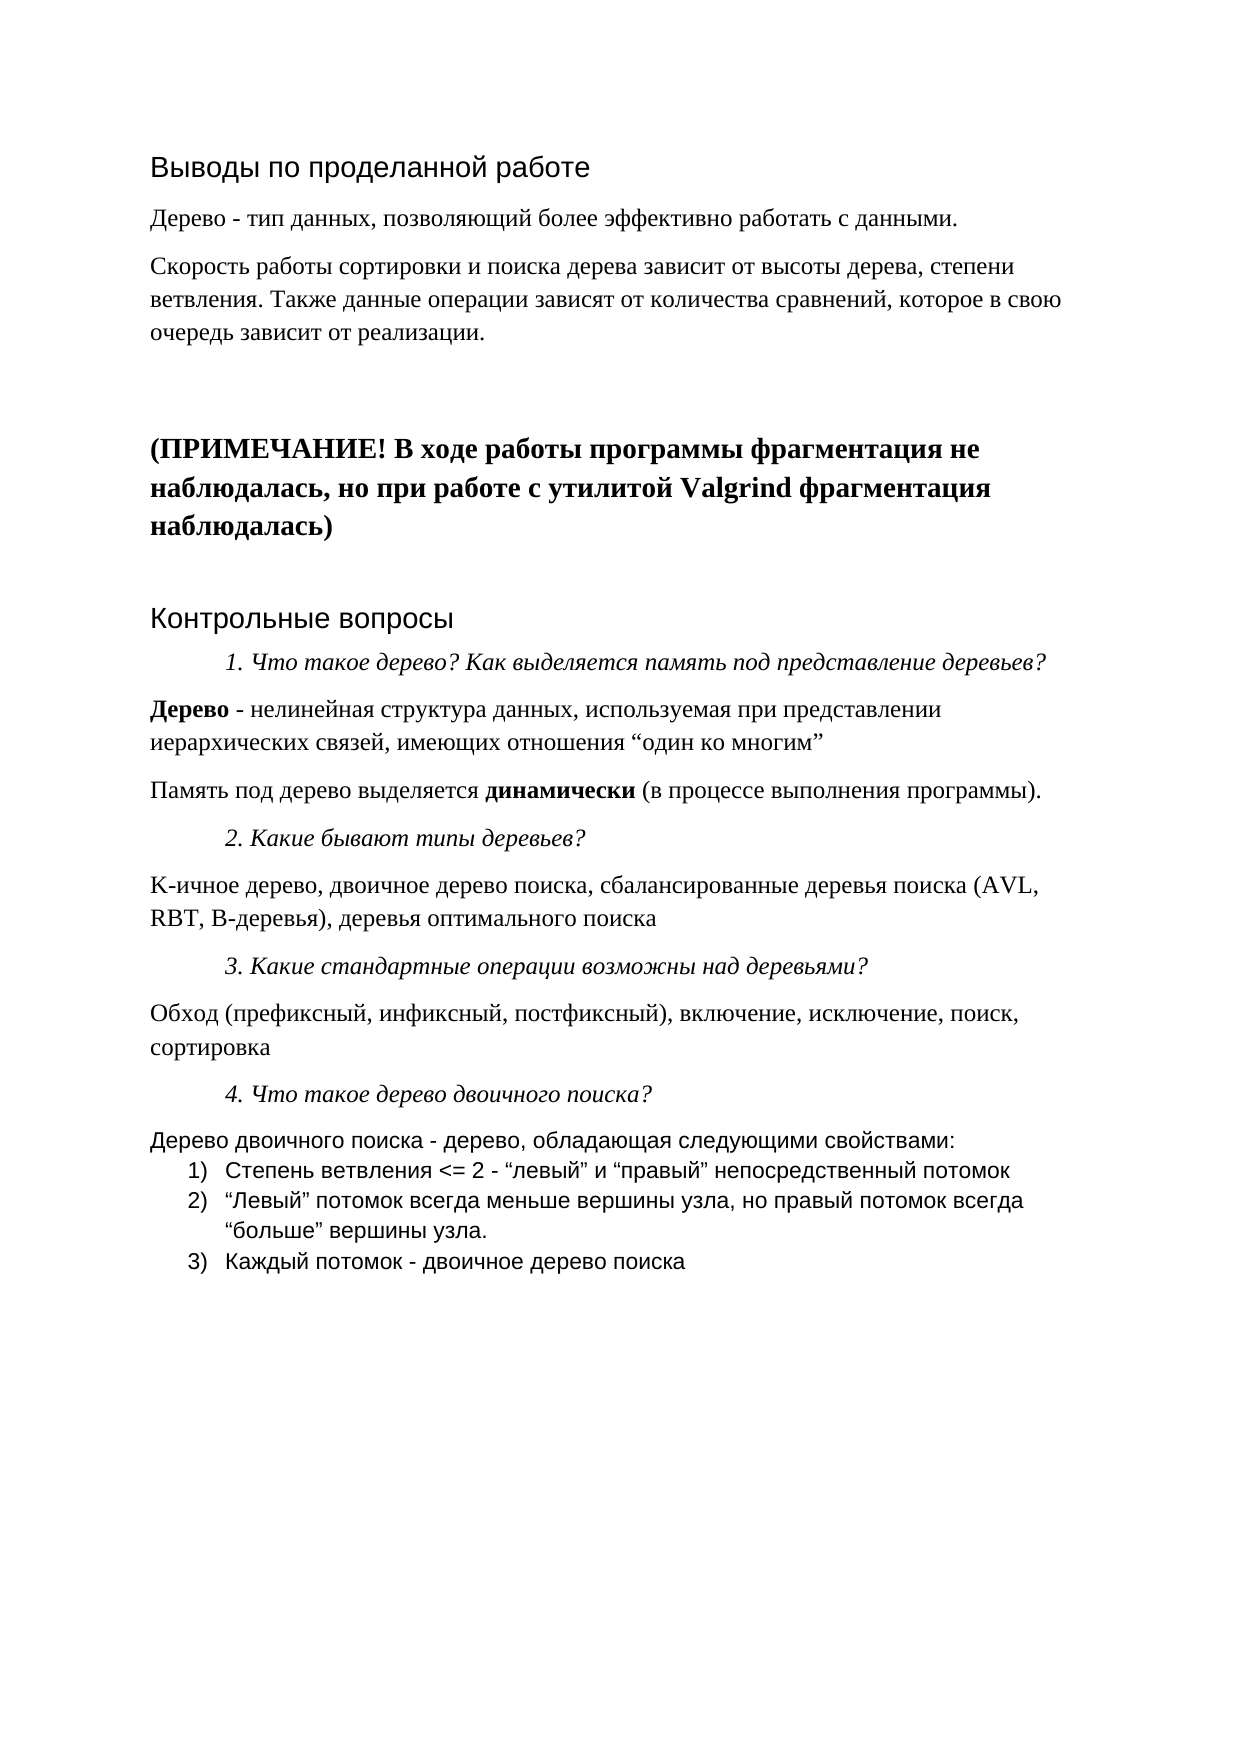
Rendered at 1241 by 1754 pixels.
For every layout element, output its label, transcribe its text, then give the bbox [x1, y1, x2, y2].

text Дерево - тип данных, позволяющий более эффективно работать с данными. [150, 203, 1090, 232]
text K-ичное дерево, двоичное дерево поиска, сбалансированные деревья поиска (AVL, RBT, B-деревья), деревья оптимального поиска [150, 870, 1090, 932]
text Скорость работы сортировки и поиска дерева зависит от высоты дерева, степени ветвления. Также данные операции зависят от количества сравнений, которое в свою очередь зависит от реализации. [150, 251, 1090, 346]
text 2. Какие бывают типы деревьев? [150, 823, 1090, 851]
text Дерево - нелинейная структура данных, используемая при представлении иерархических связей, имеющих отношения “один ко многим” [150, 694, 1090, 756]
list “Левый” потомок всегда меньше вершины узла, но правый потомок всегда “больше” вершины узла. [187, 1187, 1090, 1244]
text 1. Что такое дерево? Как выделяется память под представление деревьев? [150, 647, 1090, 676]
text Память под дерево выделяется динамически (в процессе выполнения программы). [150, 775, 1090, 804]
text 3. Какие стандартные операции возможны над деревьями? [150, 951, 1090, 980]
text 4. Что такое дерево двоичного поиска? [150, 1079, 1090, 1108]
list Каждый потомок - двоичное дерево поиска [187, 1248, 1090, 1274]
text Обход (префиксный, инфиксный, постфиксный), включение, исключение, поиск, сортировка [150, 998, 1090, 1060]
text Дерево двоичного поиска - дерево, обладающая следующими свойствами: [150, 1127, 1090, 1153]
text Выводы по проделанной работе [150, 150, 1090, 183]
list Степень ветвления <= 2 - “левый” и “правый” непосредственный потомок [187, 1157, 1090, 1183]
text (ПРИМЕЧАНИЕ! В ходе работы программы фрагментация не наблюдалась, но при работе с утилитой Valgrind фрагментация наблюдалась) [150, 364, 1090, 572]
subtitle Контрольные вопросы [150, 601, 1090, 634]
